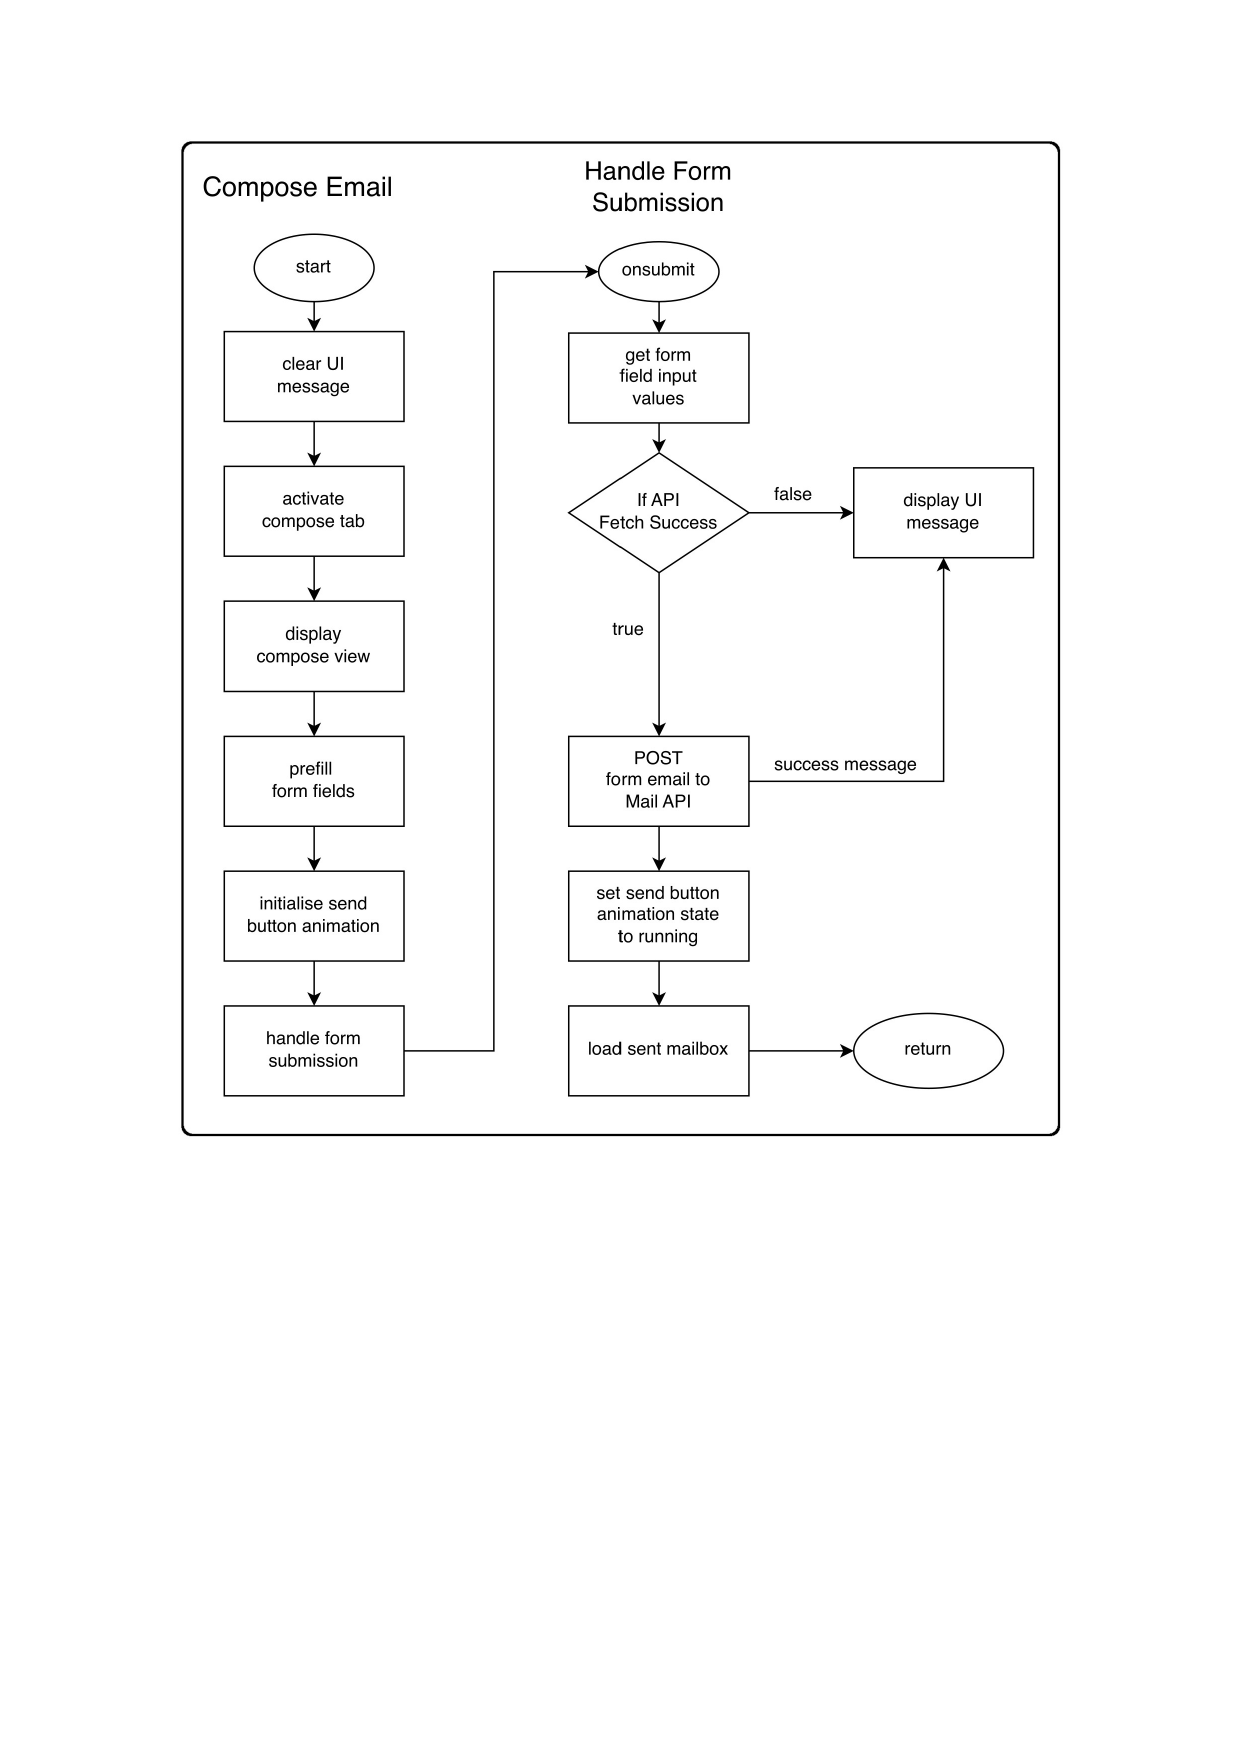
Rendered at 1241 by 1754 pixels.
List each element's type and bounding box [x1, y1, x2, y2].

picture [162, 118, 1079, 1155]
